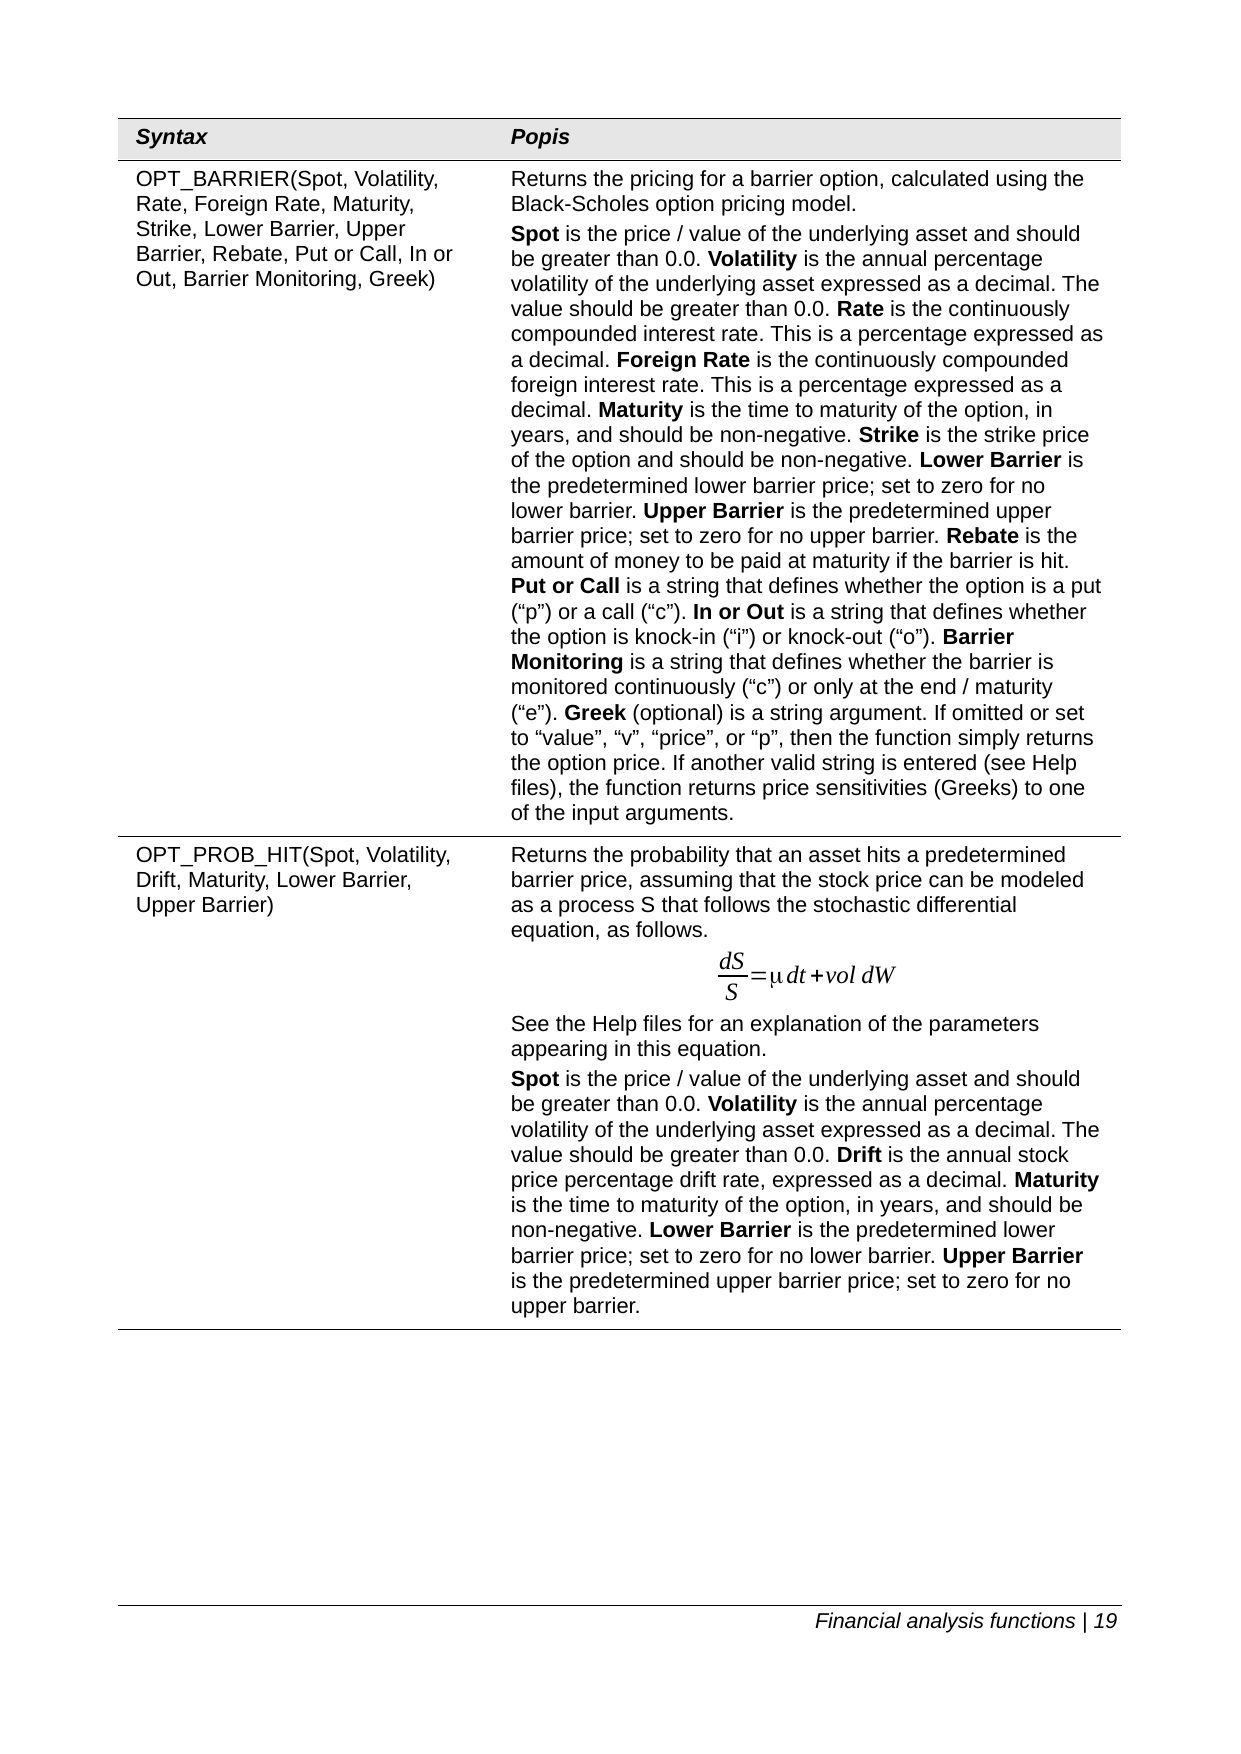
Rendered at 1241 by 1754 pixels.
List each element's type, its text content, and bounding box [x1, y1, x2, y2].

table_cell Returns the probability that an asset hits a predetermined barrier price, assuming that the stock price can be modeled as a process S that follows the stochastic differential equation, as follows. See the Help files for an explanation of the parameters appearing in this equation. Spot is the price / value of the underlying asset and should be greater than 0.0. Volatility is the annual percentage volatility of the underlying asset expressed as a decimal. The value should be greater than 0.0. Drift is the annual stock price percentage drift rate, expressed as a decimal. Maturity is the time to maturity of the option, in years, and should be non-negative. Lower Barrier is the predetermined lower barrier price; set to zero for no lower barrier. Upper Barrier is the predetermined upper barrier price; set to zero for no upper barrier. [493, 837, 1121, 1328]
table_cell OPT_BARRIER(Spot, Volatility, Rate, Foreign Rate, Maturity, Strike, Lower Barrier, Upper Barrier, Rebate, Put or Call, In or Out, Barrier Monitoring, Greek) [118, 161, 493, 836]
table_cell OPT_PROB_HIT(Spot, Volatility, Drift, Maturity, Lower Barrier, Upper Barrier) [118, 837, 493, 1328]
table_cell Returns the pricing for a barrier option, calculated using the Black-Scholes option pricing model. Spot is the price / value of the underlying asset and should be greater than 0.0. Volatility is the annual percentage volatility of the underlying asset expressed as a decimal. The value should be greater than 0.0. Rate is the continuously compounded interest rate. This is a percentage expressed as a decimal. Foreign Rate is the continuously compounded foreign interest rate. This is a percentage expressed as a decimal. Maturity is the time to maturity of the option, in years, and should be non-negative. Strike is the strike price of the option and should be non-negative. Lower Barrier is the predetermined lower barrier price; set to zero for no lower barrier. Upper Barrier is the predetermined upper barrier price; set to zero for no upper barrier. Rebate is the amount of money to be paid at maturity if the barrier is hit. Put or Call is a string that defines whether the option is a put (“p”) or a call (“c”). In or Out is a string that defines whether the option is knock-in (“i”) or knock-out (“o”). Barrier Monitoring is a string that defines whether the barrier is monitored continuously (“c”) or only at the end / maturity (“e”). Greek (optional) is a string argument. If omitted or set to “value”, “v”, “price”, or “p”, then the function simply returns the option price. If another valid string is entered (see Help files), the function returns price sensitivities (Greeks) to one of the input arguments. [493, 161, 1121, 836]
table_header Syntax [118, 119, 493, 159]
table_header Popis [493, 119, 1121, 159]
